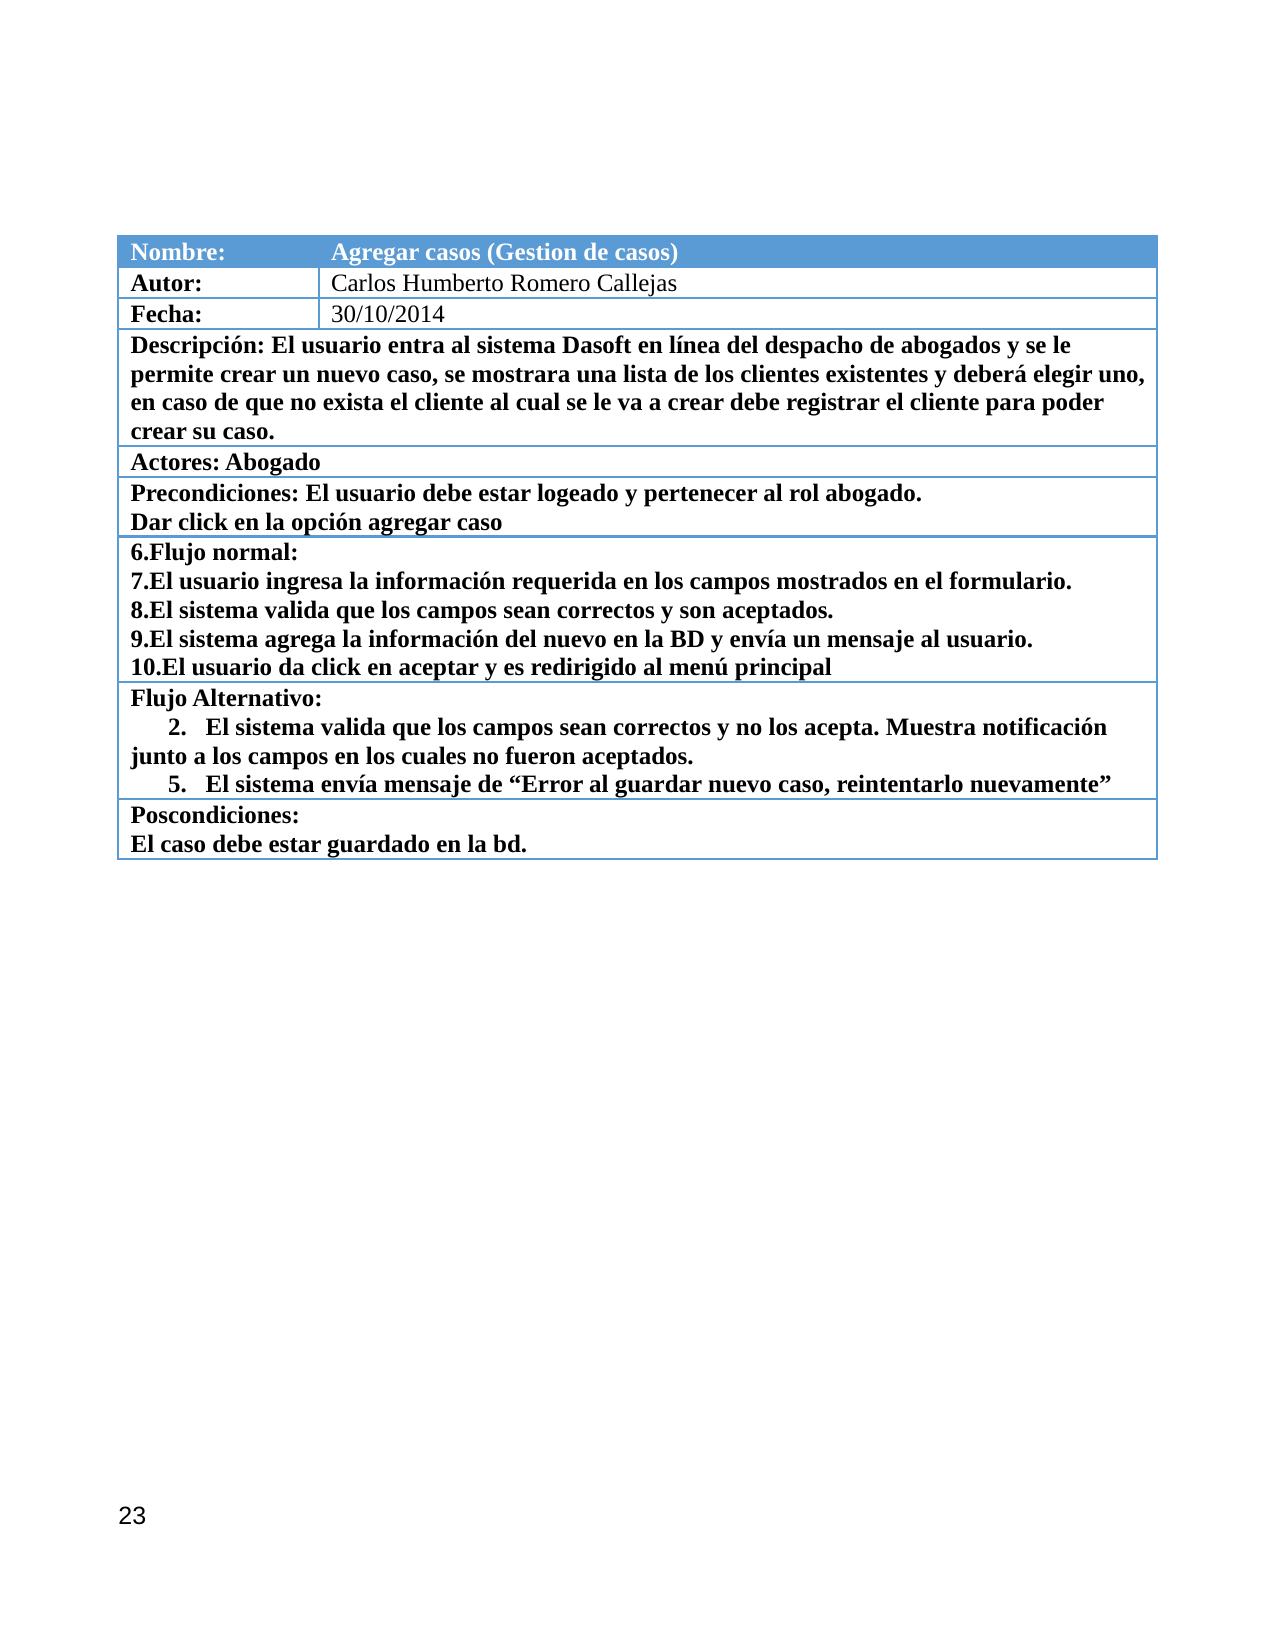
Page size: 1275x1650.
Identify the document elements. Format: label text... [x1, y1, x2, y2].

table_cell Descripción: El usuario entra al sistema Dasoft en línea del despacho de abogados y se le permite crear un nuevo caso, se mostrara una lista de los clientes existentes y deberá elegir uno, en caso de que no exista el cliente al cual se le va a crear debe registrar el cliente para poder crear su caso. [119, 330, 1156, 445]
table_header Nombre: [119, 238, 318, 266]
table_cell Autor: [119, 268, 318, 297]
table_header Agregar casos (Gestion de casos) [320, 238, 1156, 266]
table_cell Fecha: [119, 299, 318, 328]
table_cell 30/10/2014 [320, 299, 1156, 328]
table_cell Poscondiciones: El caso debe estar guardado en la bd. [119, 800, 1156, 858]
table_cell Flujo normal: El usuario ingresa la información requerida en los campos mostrados en el formulario. El sistema valida que los campos sean correctos y son aceptados. El sistema agrega la información del nuevo en la BD y envía un mensaje al usuario. El usuario da click en aceptar y es redirigido al menú principal [119, 538, 1156, 681]
table_cell Precondiciones: El usuario debe estar logeado y pertenecer al rol abogado. Dar click en la opción agregar caso [119, 478, 1156, 535]
table_cell Carlos Humberto Romero Callejas [320, 268, 1156, 297]
table_cell Actores: Abogado [119, 447, 1156, 476]
table_cell Flujo Alternativo: 2. El sistema valida que los campos sean correctos y no los acepta. Muestra notificación junto a los campos en los cuales no fueron aceptados. 5. El sistema envía mensaje de “Error al guardar nuevo caso, reintentarlo nuevamente” [119, 683, 1156, 798]
